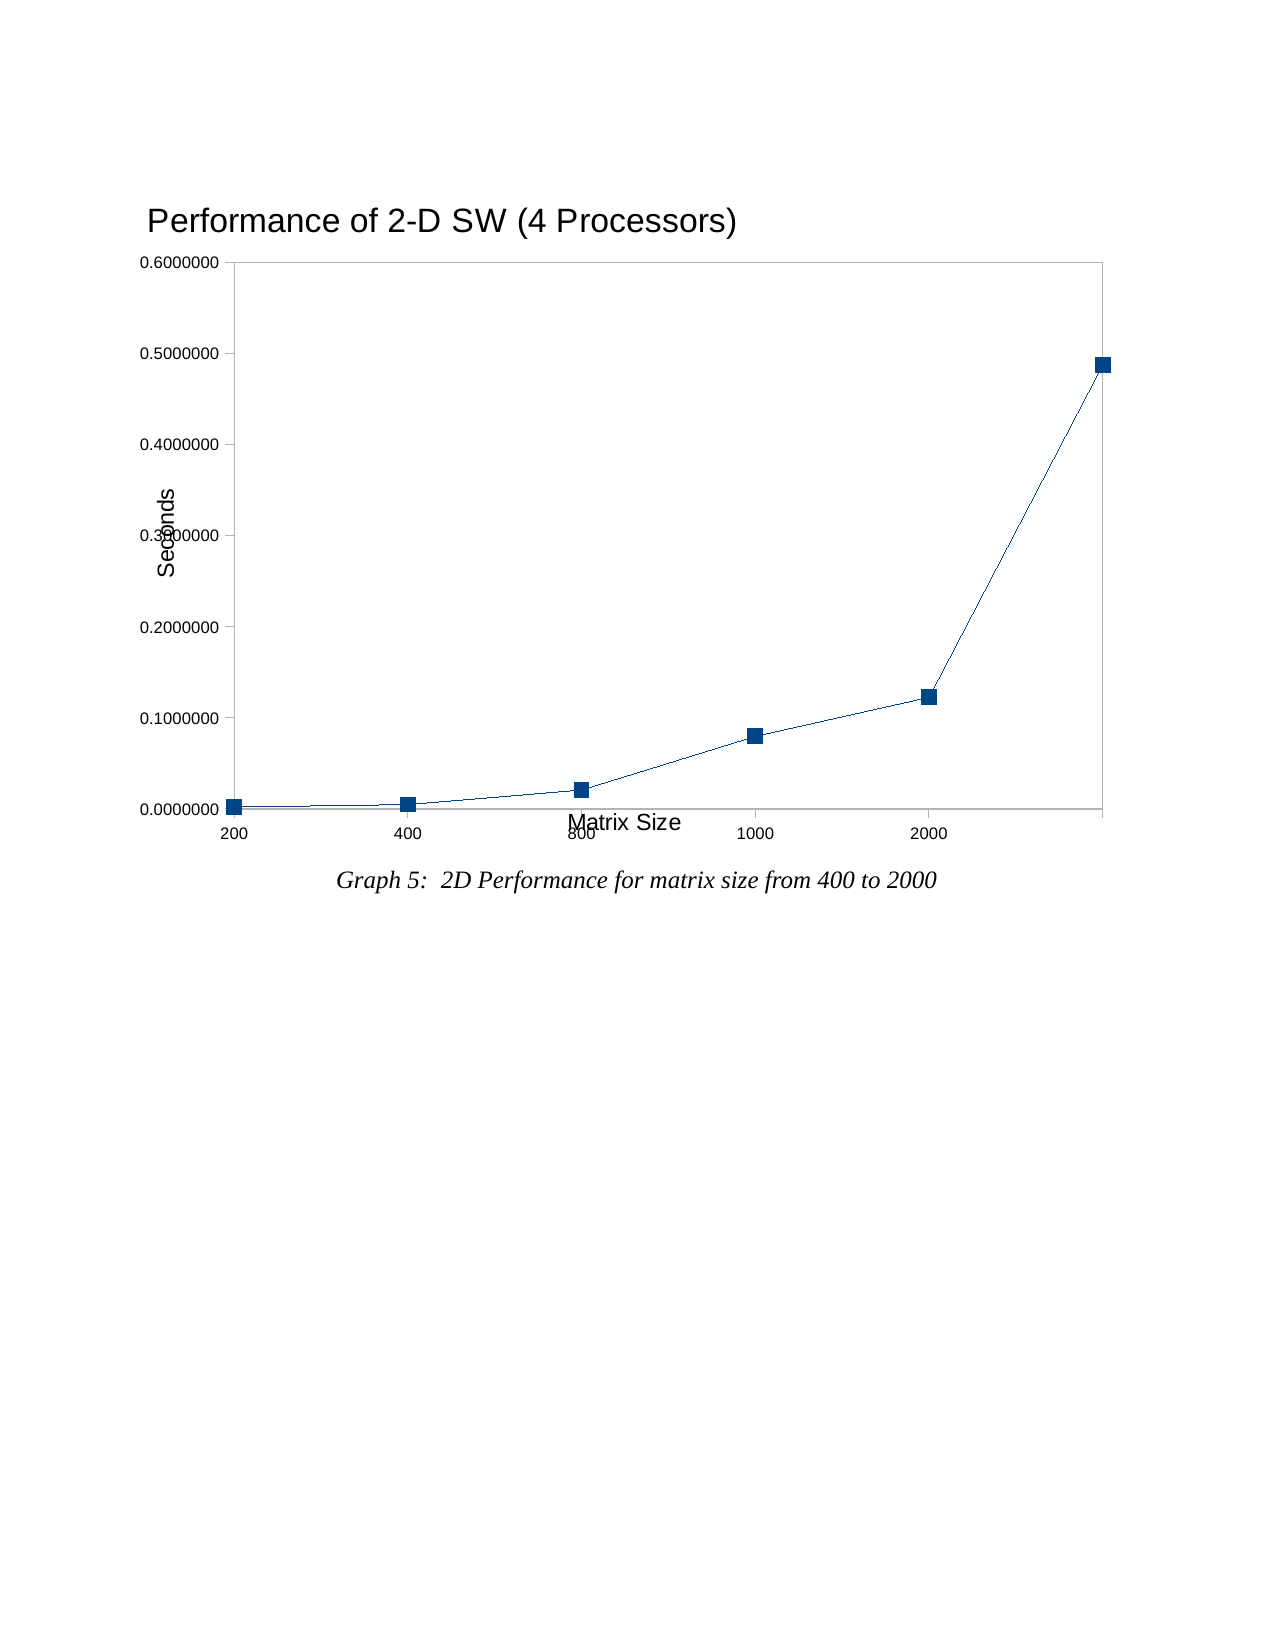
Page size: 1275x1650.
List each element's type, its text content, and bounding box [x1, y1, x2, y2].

text Graph 5: 2D Performance for matrix size from 400 to 2000 [118, 161, 1157, 894]
